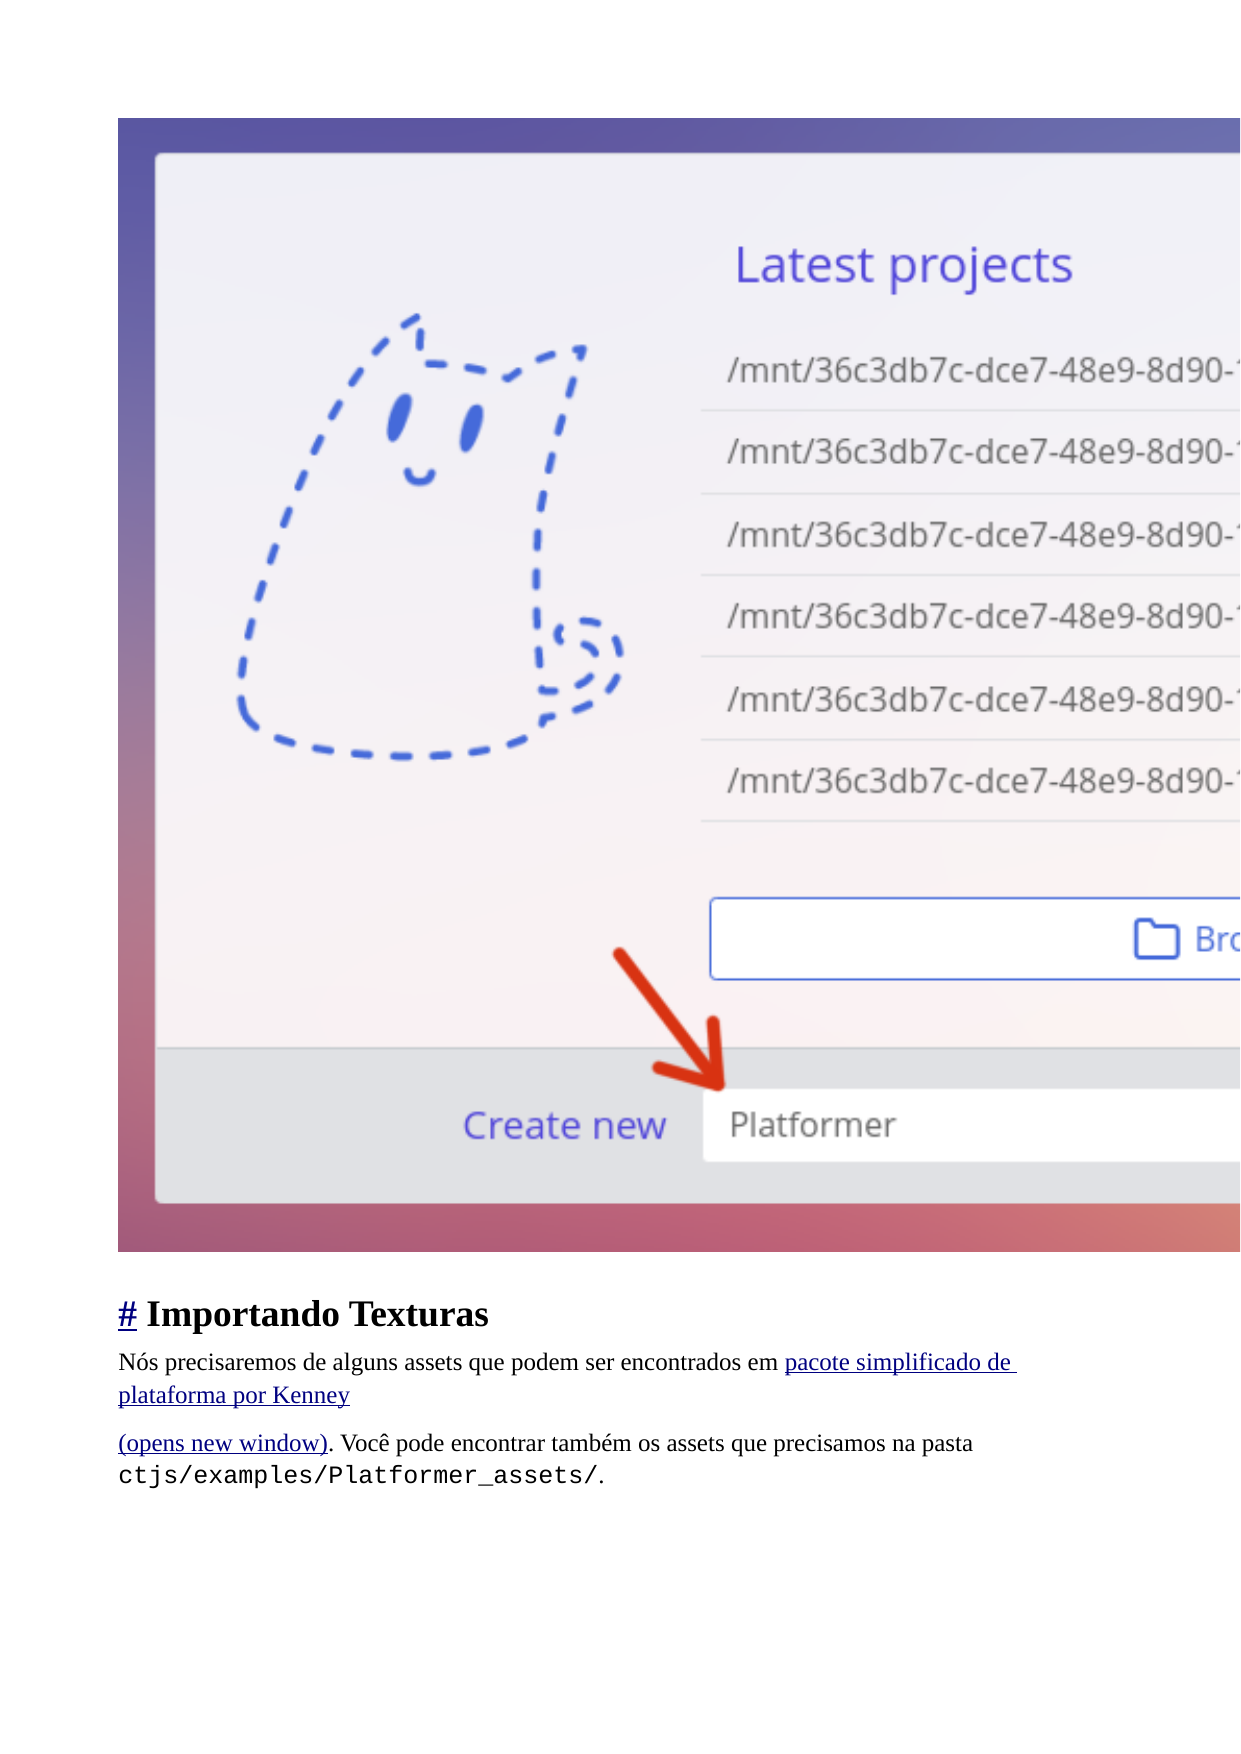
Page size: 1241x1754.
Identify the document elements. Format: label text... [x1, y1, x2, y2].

subtitle # Importando Texturas [118, 1291, 1122, 1334]
text Nós precisaremos de alguns assets que podem ser encontrados em pacote simplificado de plataforma por Kenney [118, 1347, 1122, 1409]
picture [118, 118, 1241, 1252]
text (opens new window). Você pode encontrar também os assets que precisamos na pasta ctjs/examples/Platformer_assets/. [118, 1428, 1122, 1491]
